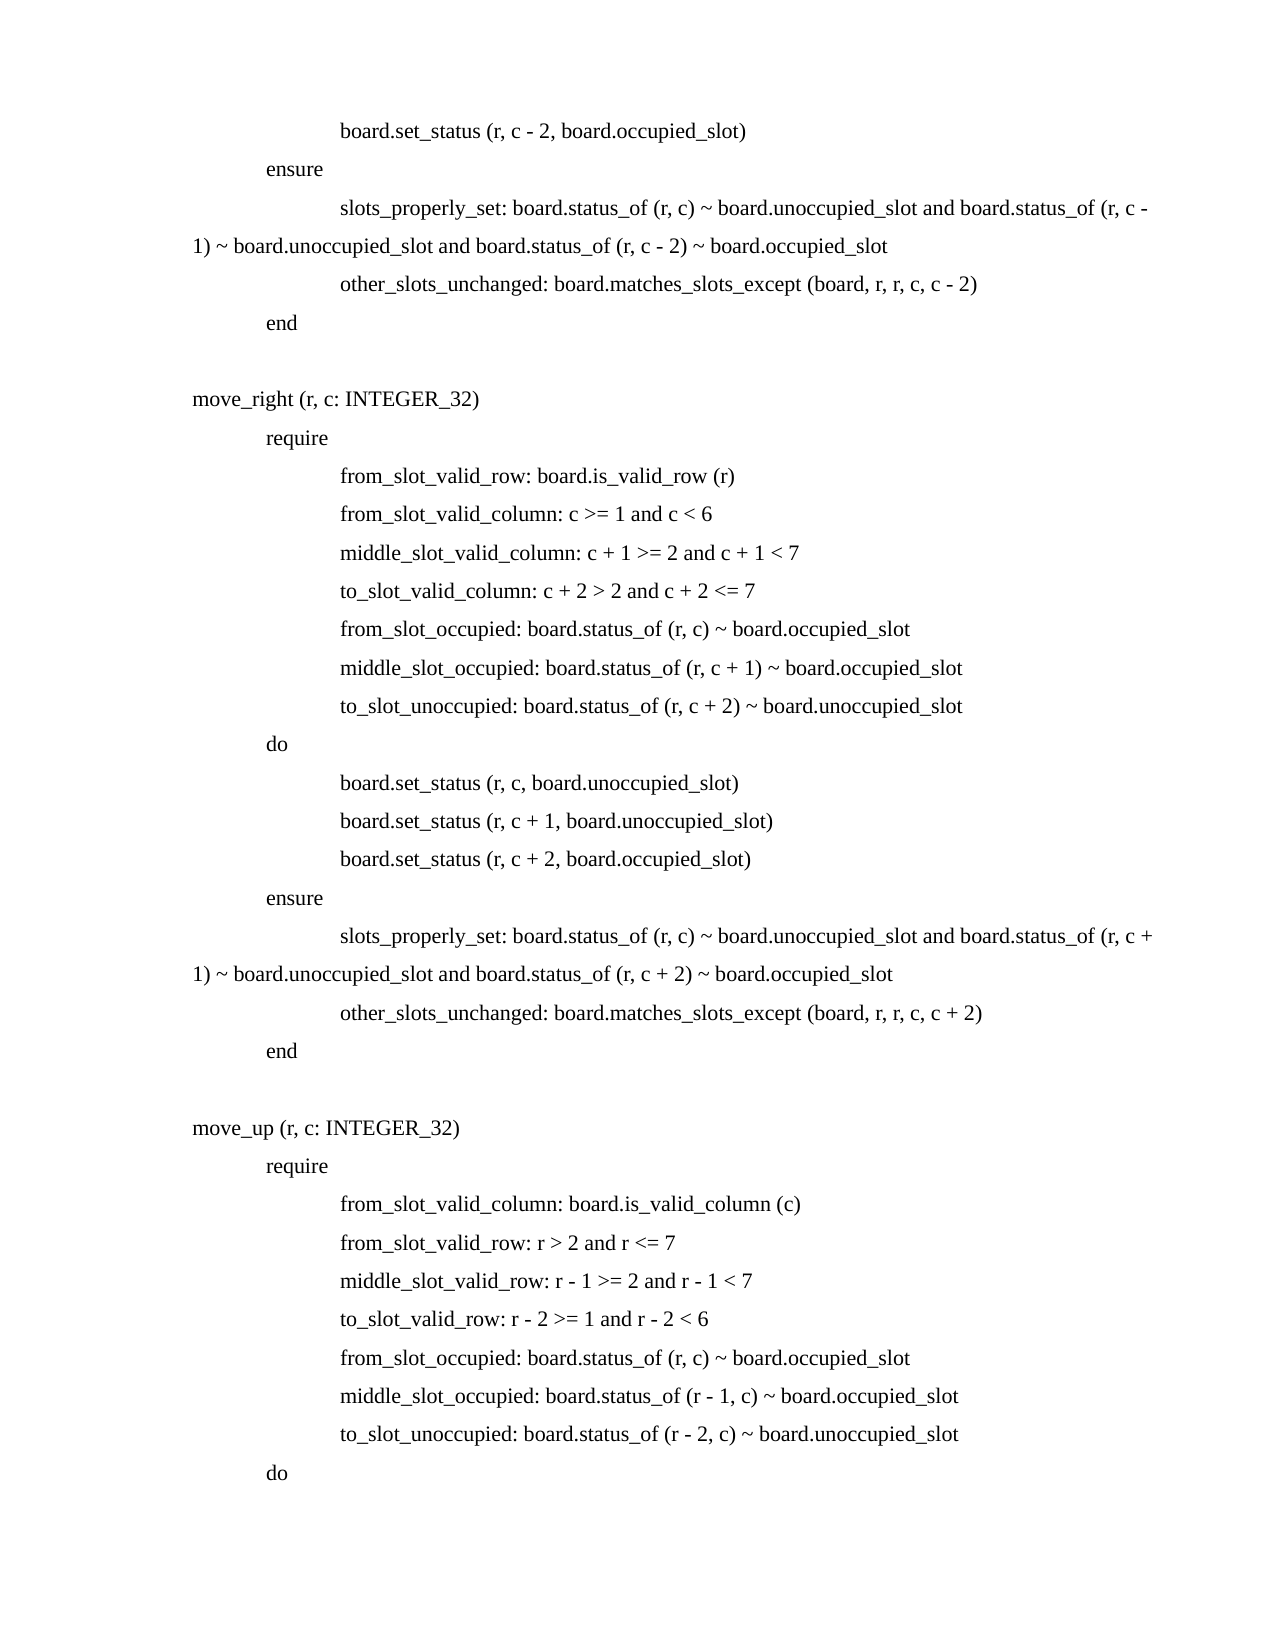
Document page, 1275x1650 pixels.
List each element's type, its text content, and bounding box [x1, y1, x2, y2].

text end [118, 310, 1157, 348]
text to_slot_valid_column: c + 2 > 2 and c + 2 <= 7 [118, 578, 1157, 616]
text middle_slot_valid_row: r - 1 >= 2 and r - 1 < 7 [118, 1268, 1157, 1306]
text from_slot_valid_column: c >= 1 and c < 6 [118, 501, 1157, 540]
text from_slot_occupied: board.status_of (r, c) ~ board.occupied_slot [118, 1345, 1157, 1383]
text other_slots_unchanged: board.matches_slots_except (board, r, r, c, c + 2) [118, 1000, 1157, 1038]
text end [118, 1038, 1157, 1076]
text do [118, 731, 1157, 770]
text from_slot_occupied: board.status_of (r, c) ~ board.occupied_slot [118, 616, 1157, 655]
text from_slot_valid_column: board.is_valid_column (c) [118, 1191, 1157, 1230]
text to_slot_unoccupied: board.status_of (r - 2, c) ~ board.unoccupied_slot [118, 1421, 1157, 1460]
text to_slot_valid_row: r - 2 >= 1 and r - 2 < 6 [118, 1306, 1157, 1345]
text require [118, 425, 1157, 463]
text board.set_status (r, c, board.unoccupied_slot) [118, 770, 1157, 808]
text move_up (r, c: INTEGER_32) [118, 1115, 1157, 1153]
text slots_properly_set: board.status_of (r, c) ~ board.unoccupied_slot and board.status_of (r, c + 1) ~ board.unoccupied_slot and board.status_of (r, c + 2) ~ board.occupied_slot [118, 923, 1157, 1000]
text middle_slot_occupied: board.status_of (r, c + 1) ~ board.occupied_slot [118, 655, 1157, 693]
text other_slots_unchanged: board.matches_slots_except (board, r, r, c, c - 2) [118, 271, 1157, 310]
text ensure [118, 885, 1157, 923]
text from_slot_valid_row: r > 2 and r <= 7 [118, 1230, 1157, 1268]
text move_right (r, c: INTEGER_32) [118, 386, 1157, 425]
text require [118, 1153, 1157, 1191]
text slots_properly_set: board.status_of (r, c) ~ board.unoccupied_slot and board.status_of (r, c - 1) ~ board.unoccupied_slot and board.status_of (r, c - 2) ~ board.occupied_slot [118, 195, 1157, 271]
text board.set_status (r, c + 1, board.unoccupied_slot) [118, 808, 1157, 846]
text ensure [118, 156, 1157, 195]
text do [118, 1460, 1157, 1498]
text board.set_status (r, c + 2, board.occupied_slot) [118, 846, 1157, 885]
text middle_slot_valid_column: c + 1 >= 2 and c + 1 < 7 [118, 540, 1157, 578]
text from_slot_valid_row: board.is_valid_row (r) [118, 463, 1157, 501]
text board.set_status (r, c - 2, board.occupied_slot) [118, 118, 1157, 156]
text middle_slot_occupied: board.status_of (r - 1, c) ~ board.occupied_slot [118, 1383, 1157, 1421]
text to_slot_unoccupied: board.status_of (r, c + 2) ~ board.unoccupied_slot [118, 693, 1157, 731]
